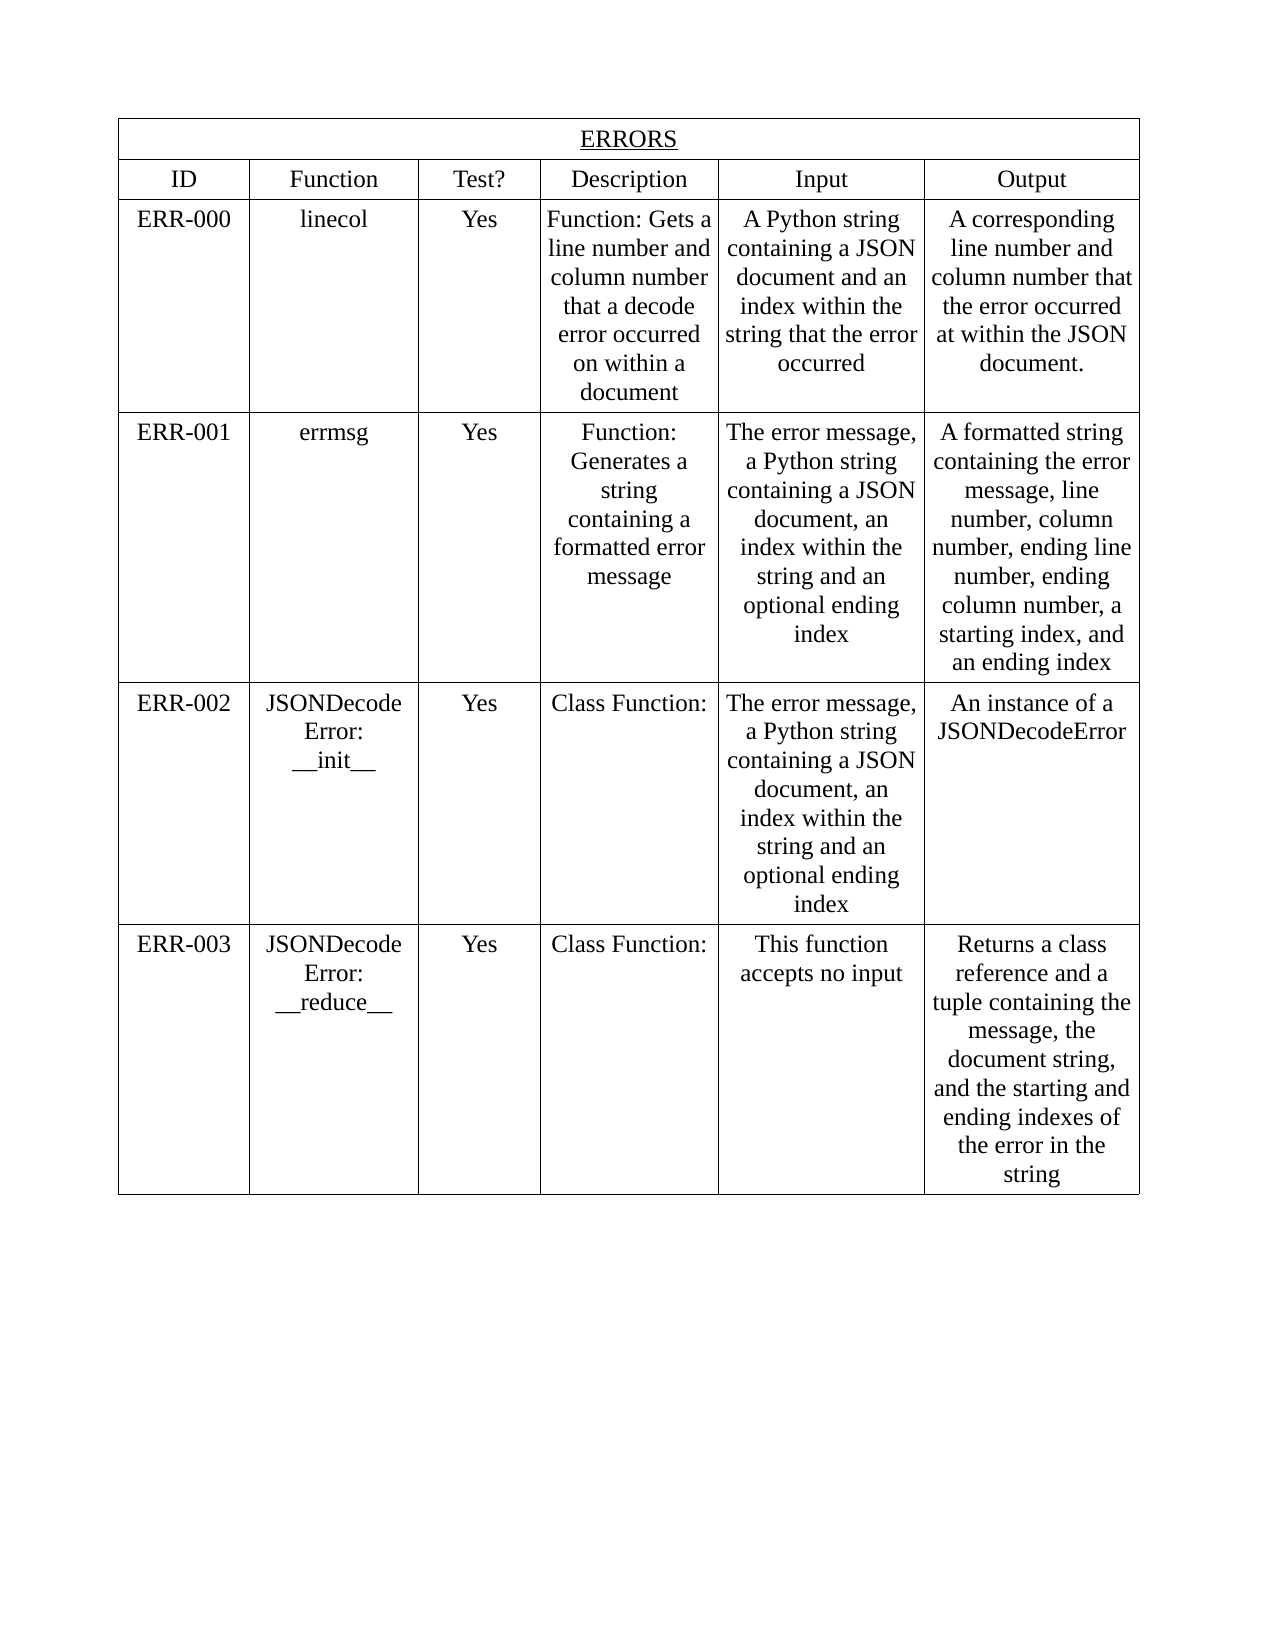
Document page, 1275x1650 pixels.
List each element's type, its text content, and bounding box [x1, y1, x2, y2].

table_cell The error message, a Python string containing a JSON document, an index within the string and an optional ending index [719, 683, 924, 923]
table_cell A formatted string containing the error message, line number, column number, ending line number, ending column number, a starting index, and an ending index [925, 413, 1139, 682]
table_cell ID [119, 160, 249, 199]
table_cell A corresponding line number and column number that the error occurred at within the JSON document. [925, 200, 1139, 412]
table_cell Class Function: [541, 683, 718, 923]
table_cell Yes [419, 413, 540, 682]
table_cell ERR-000 [119, 200, 249, 412]
table_cell Class Function: [541, 925, 718, 1194]
table_cell The error message, a Python string containing a JSON document, an index within the string and an optional ending index [719, 413, 924, 682]
table_cell A Python string containing a JSON document and an index within the string that the error occurred [719, 200, 924, 412]
table_cell Test? [419, 160, 540, 199]
table_cell ERR-001 [119, 413, 249, 682]
table_cell JSONDecode Error: __init__ [250, 683, 418, 923]
table_cell Function: Generates a string containing a formatted error message [541, 413, 718, 682]
table_header ERRORS [119, 119, 1139, 158]
table_cell Yes [419, 200, 540, 412]
table_cell Output [925, 160, 1139, 199]
table_cell Function [250, 160, 418, 199]
table_cell Description [541, 160, 718, 199]
table_cell This function accepts no input [719, 925, 924, 1194]
table_cell Input [719, 160, 924, 199]
table_cell Function: Gets a line number and column number that a decode error occurred on within a document [541, 200, 718, 412]
table_cell Yes [419, 925, 540, 1194]
table_cell An instance of a JSONDecodeError [925, 683, 1139, 923]
table_cell JSONDecode Error: __reduce__ [250, 925, 418, 1194]
table_cell ERR-002 [119, 683, 249, 923]
table_cell Yes [419, 683, 540, 923]
table_cell Returns a class reference and a tuple containing the message, the document string, and the starting and ending indexes of the error in the string [925, 925, 1139, 1194]
table_cell errmsg [250, 413, 418, 682]
table_cell ERR-003 [119, 925, 249, 1194]
table_cell linecol [250, 200, 418, 412]
